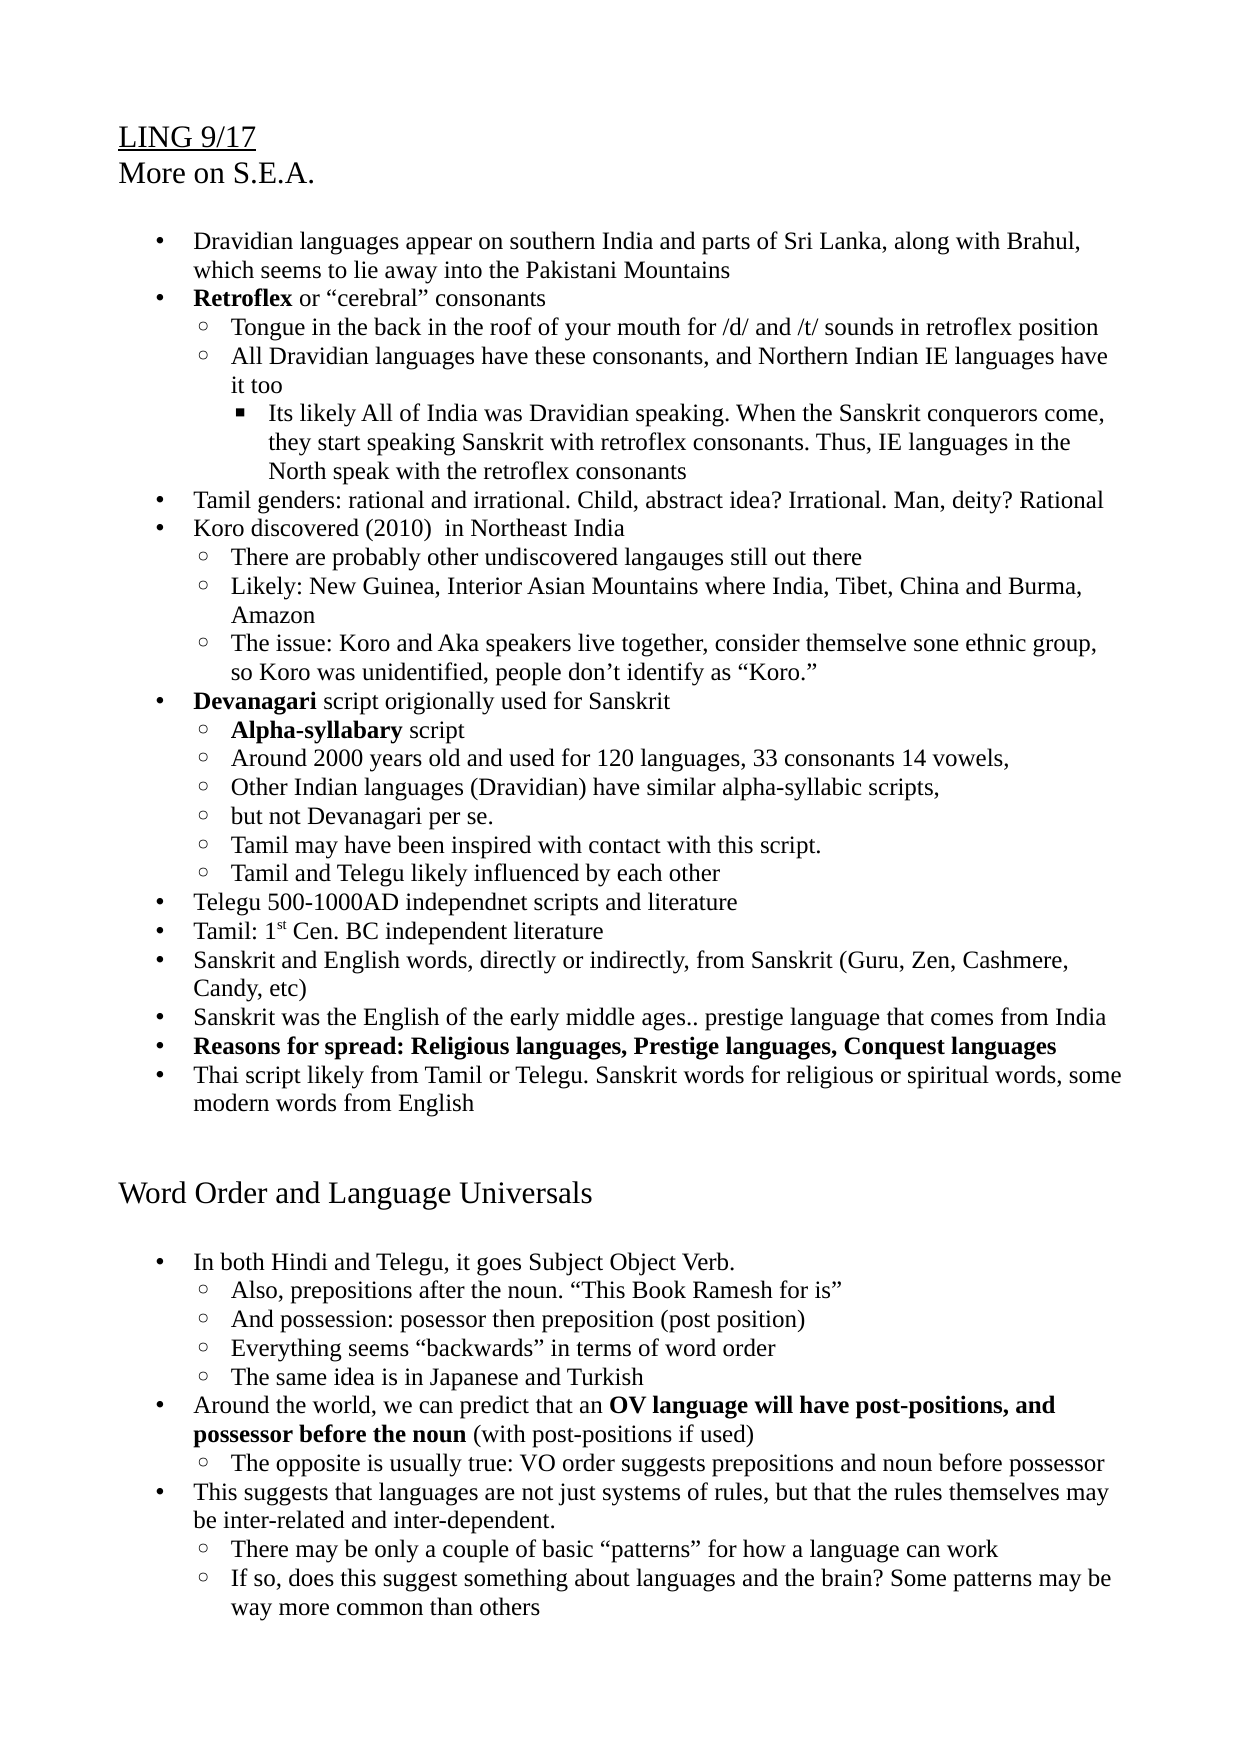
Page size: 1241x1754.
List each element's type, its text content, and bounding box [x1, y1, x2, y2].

text More on S.E.A. [118, 154, 1122, 190]
text Word Order and Language Universals [118, 1175, 1122, 1211]
list Dravidian languages appear on southern India and parts of Sri Lanka, along with Brahul, which seems to lie away into the Pakistani Mountains [156, 226, 1122, 283]
list Tamil: 1st Cen. BC independent literature [156, 916, 1122, 945]
list Likely: New Guinea, Interior Asian Mountains where India, Tibet, China and Burma, Amazon [193, 571, 1122, 628]
list Around the world, we can predict that an OV language will have post-positions, and possessor before the noun (with post-positions if used) [156, 1390, 1122, 1448]
list but not Devanagari per se. [193, 801, 1122, 830]
list Koro discovered (2010) in Northeast India [156, 513, 1122, 542]
list All Dravidian languages have these consonants, and Northern Indian IE languages have it too [193, 341, 1122, 398]
list Tamil and Telegu likely influenced by each other [193, 858, 1122, 887]
list Around 2000 years old and used for 120 languages, 33 consonants 14 vowels, [193, 743, 1122, 772]
list Devanagari script origionally used for Sanskrit [156, 686, 1122, 715]
list Telegu 500-1000AD independnet scripts and literature [156, 887, 1122, 916]
list Tongue in the back in the roof of your mouth for /d/ and /t/ sounds in retroflex position [193, 312, 1122, 341]
list Everything seems “backwards” in terms of word order [193, 1333, 1122, 1362]
list And possession: posessor then preposition (post position) [193, 1304, 1122, 1333]
list The issue: Koro and Aka speakers live together, consider themselve sone ethnic group, so Koro was unidentified, people don’t identify as “Koro.” [193, 628, 1122, 686]
list Sanskrit and English words, directly or indirectly, from Sanskrit (Guru, Zen, Cashmere, Candy, etc) [156, 945, 1122, 1002]
text LING 9/17 [118, 118, 1122, 154]
list Sanskrit was the English of the early middle ages.. prestige language that comes from India [156, 1002, 1122, 1031]
list This suggests that languages are not just systems of rules, but that the rules themselves may be inter-related and inter-dependent. [156, 1477, 1122, 1534]
list There are probably other undiscovered langauges still out there [193, 542, 1122, 571]
list In both Hindi and Telegu, it goes Subject Object Verb. [156, 1247, 1122, 1275]
list Retroflex or “cerebral” consonants [156, 283, 1122, 312]
list Tamil may have been inspired with contact with this script. [193, 830, 1122, 858]
list Other Indian languages (Dravidian) have similar alpha-syllabic scripts, [193, 772, 1122, 801]
list Thai script likely from Tamil or Telegu. Sanskrit words for religious or spiritual words, some modern words from English [156, 1060, 1122, 1117]
list Alpha-syllabary script [193, 715, 1122, 743]
list The opposite is usually true: VO order suggests prepositions and noun before possessor [193, 1448, 1122, 1477]
list The same idea is in Japanese and Turkish [193, 1362, 1122, 1390]
list There may be only a couple of basic “patterns” for how a language can work [193, 1534, 1122, 1563]
list Reasons for spread: Religious languages, Prestige languages, Conquest languages [156, 1031, 1122, 1060]
list Also, prepositions after the noun. “This Book Ramesh for is” [193, 1275, 1122, 1304]
list Its likely All of India was Dravidian speaking. When the Sanskrit conquerors come, they start speaking Sanskrit with retroflex consonants. Thus, IE languages in the North speak with the retroflex consonants [231, 398, 1122, 485]
list Tamil genders: rational and irrational. Child, abstract idea? Irrational. Man, deity? Rational [156, 485, 1122, 513]
list If so, does this suggest something about languages and the brain? Some patterns may be way more common than others [193, 1563, 1122, 1620]
